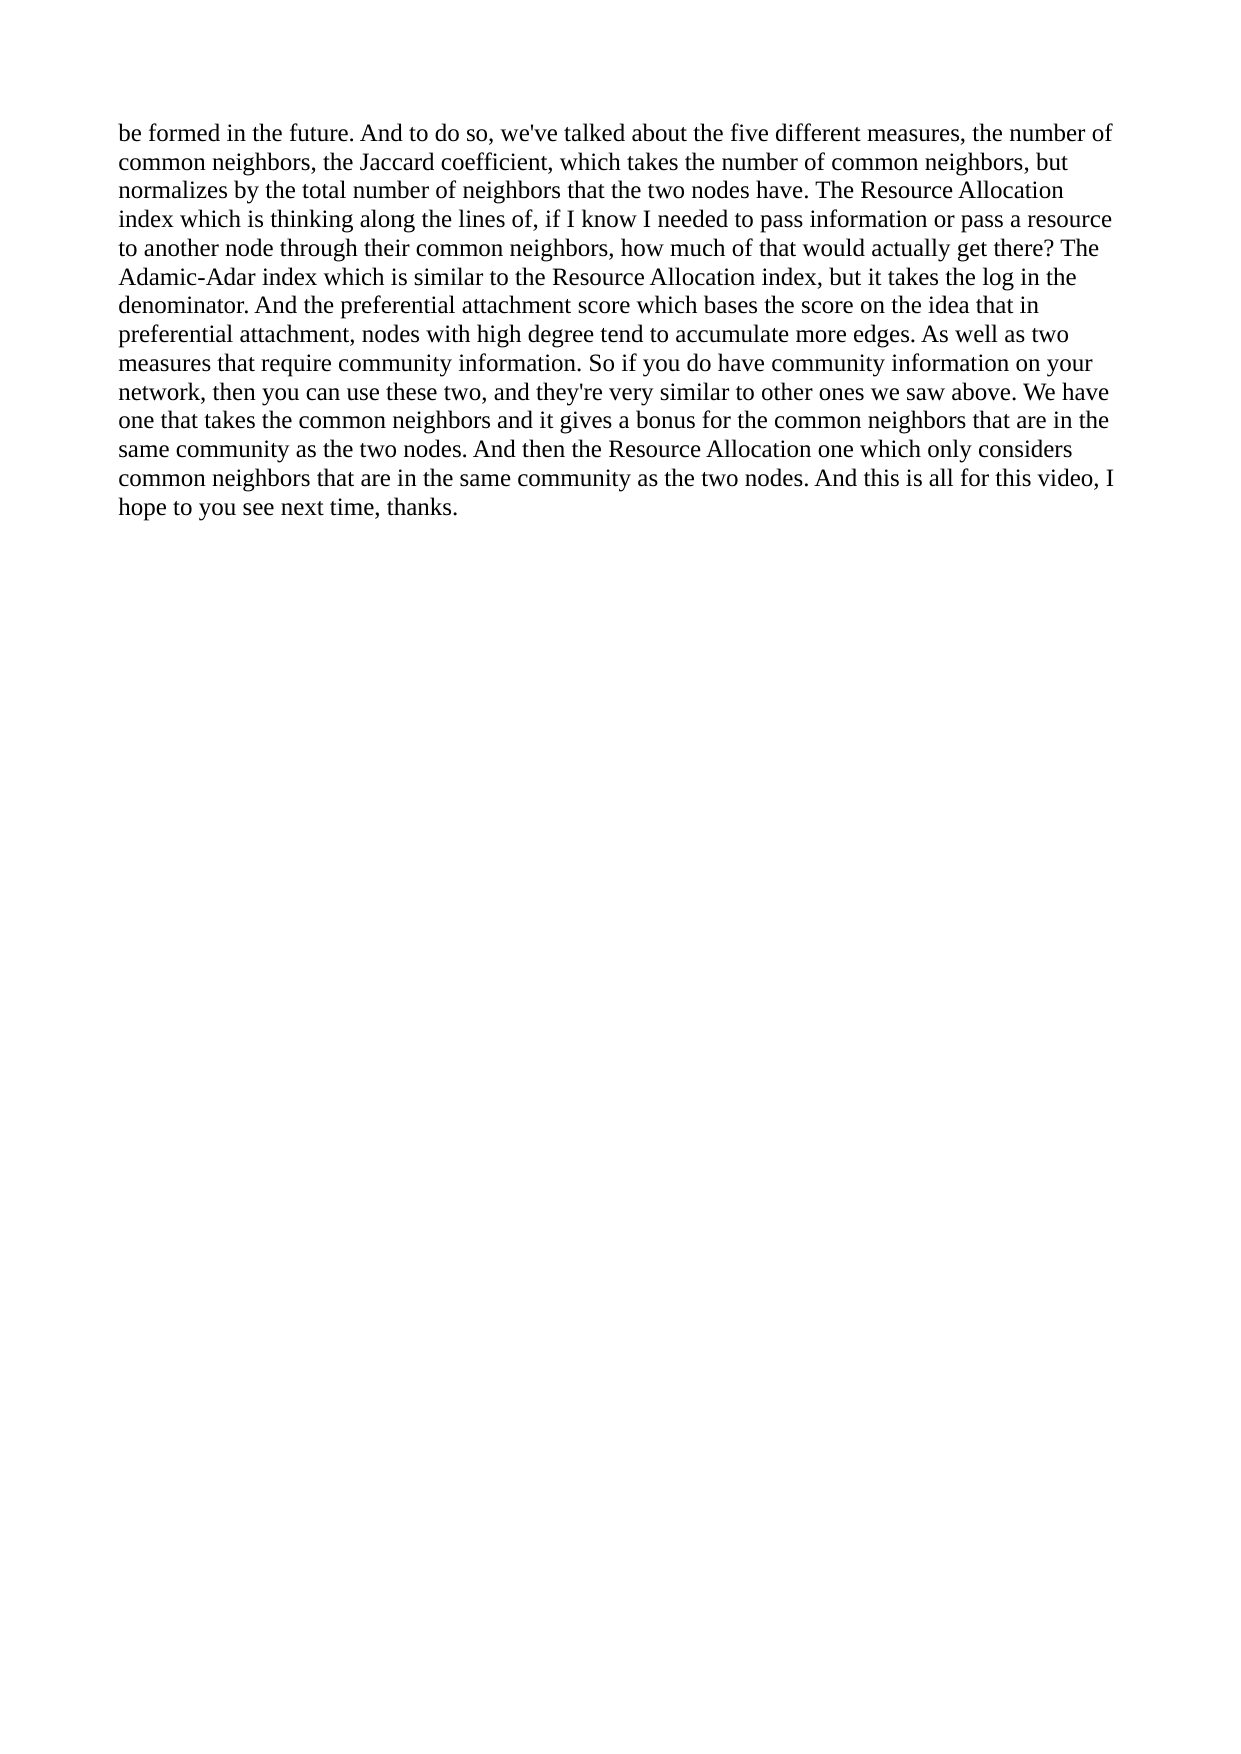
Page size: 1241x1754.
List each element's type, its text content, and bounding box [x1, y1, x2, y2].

text be formed in the future. And to do so, we've talked about the five different measures, the number of common neighbors, the Jaccard coefficient, which takes the number of common neighbors, but normalizes by the total number of neighbors that the two nodes have. The Resource Allocation index which is thinking along the lines of, if I know I needed to pass information or pass a resource to another node through their common neighbors, how much of that would actually get there? The Adamic-Adar index which is similar to the Resource Allocation index, but it takes the log in the denominator. And the preferential attachment score which bases the score on the idea that in preferential attachment, nodes with high degree tend to accumulate more edges. As well as two measures that require community information. So if you do have community information on your network, then you can use these two, and they're very similar to other ones we saw above. We have one that takes the common neighbors and it gives a bonus for the common neighbors that are in the same community as the two nodes. And then the Resource Allocation one which only considers common neighbors that are in the same community as the two nodes. And this is all for this video, I hope to you see next time, thanks. [118, 118, 1122, 521]
